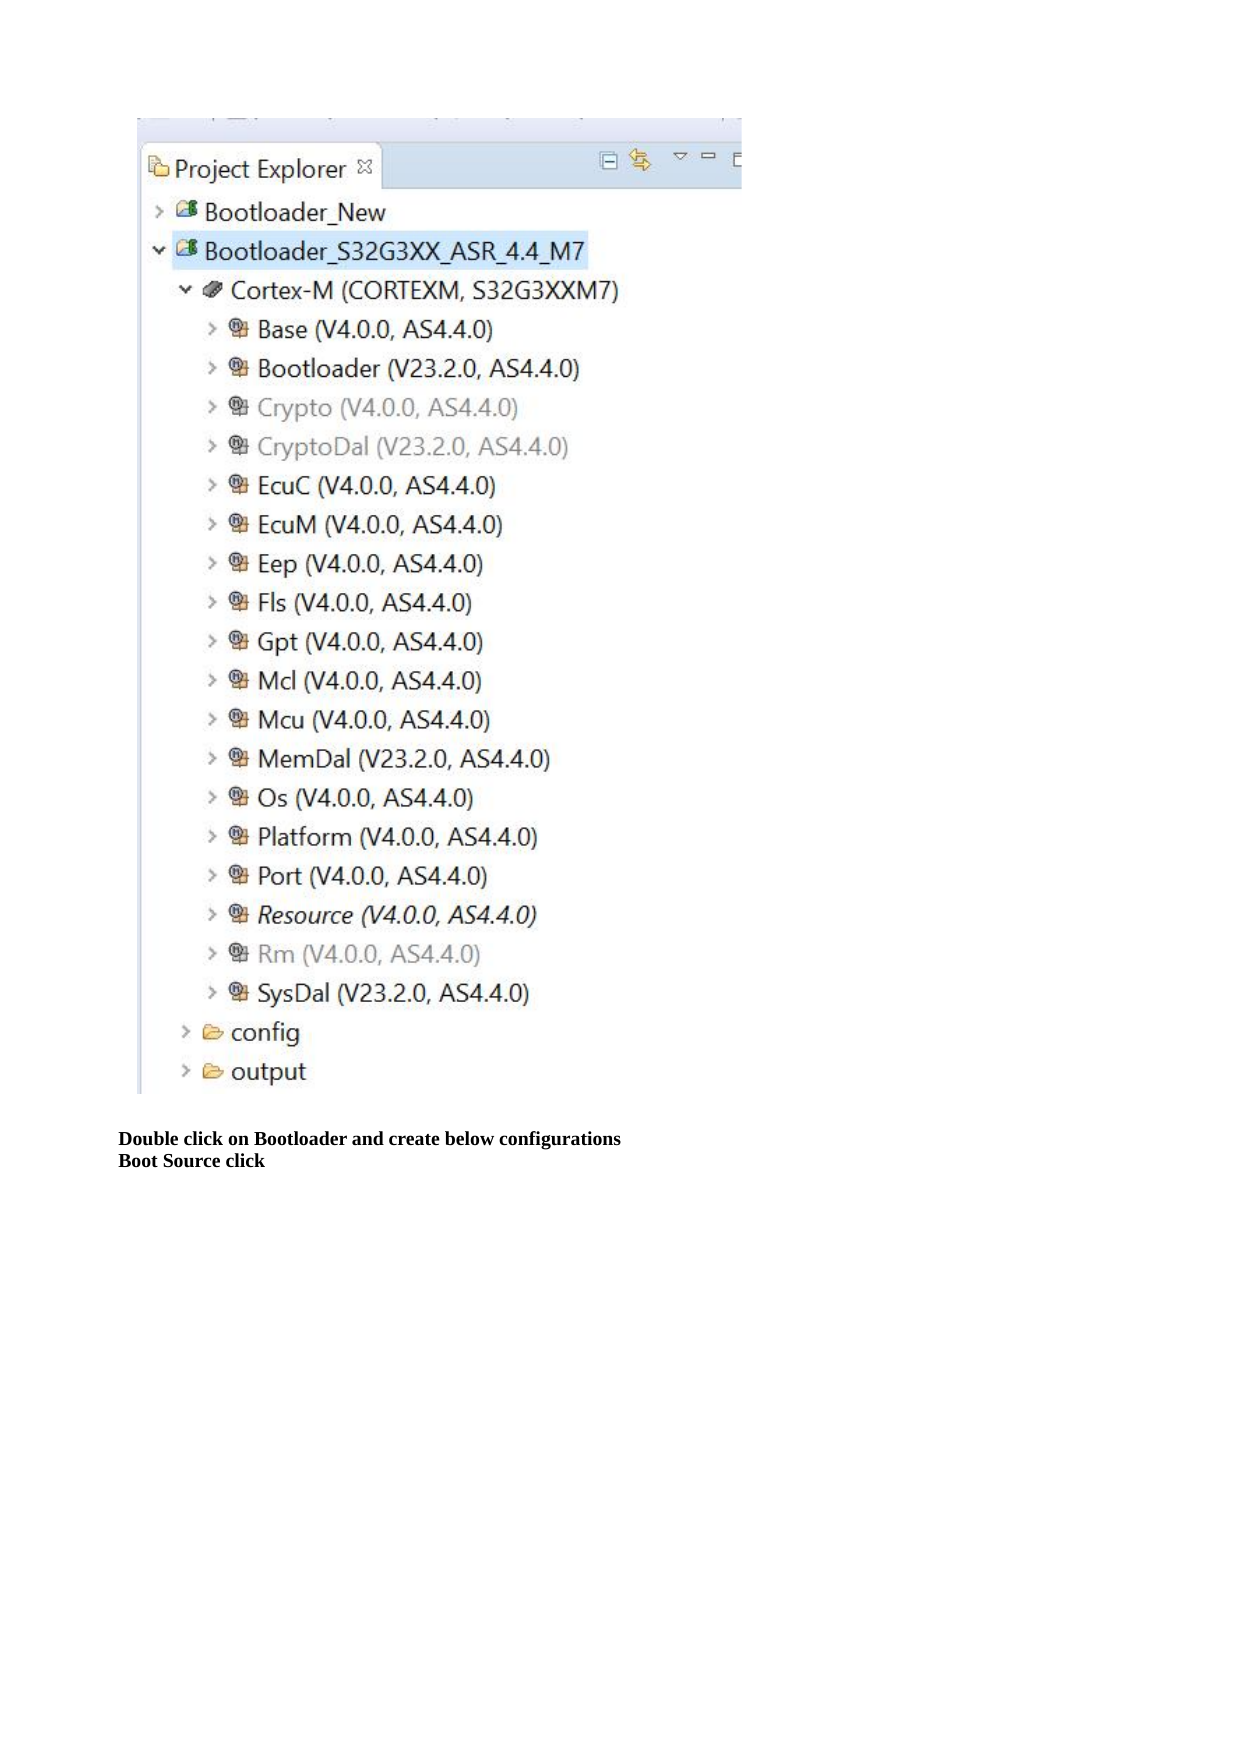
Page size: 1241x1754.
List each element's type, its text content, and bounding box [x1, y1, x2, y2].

text Double click on Bootloader and create below configurations Boot Source click [118, 1127, 1122, 1224]
picture [137, 118, 742, 1094]
